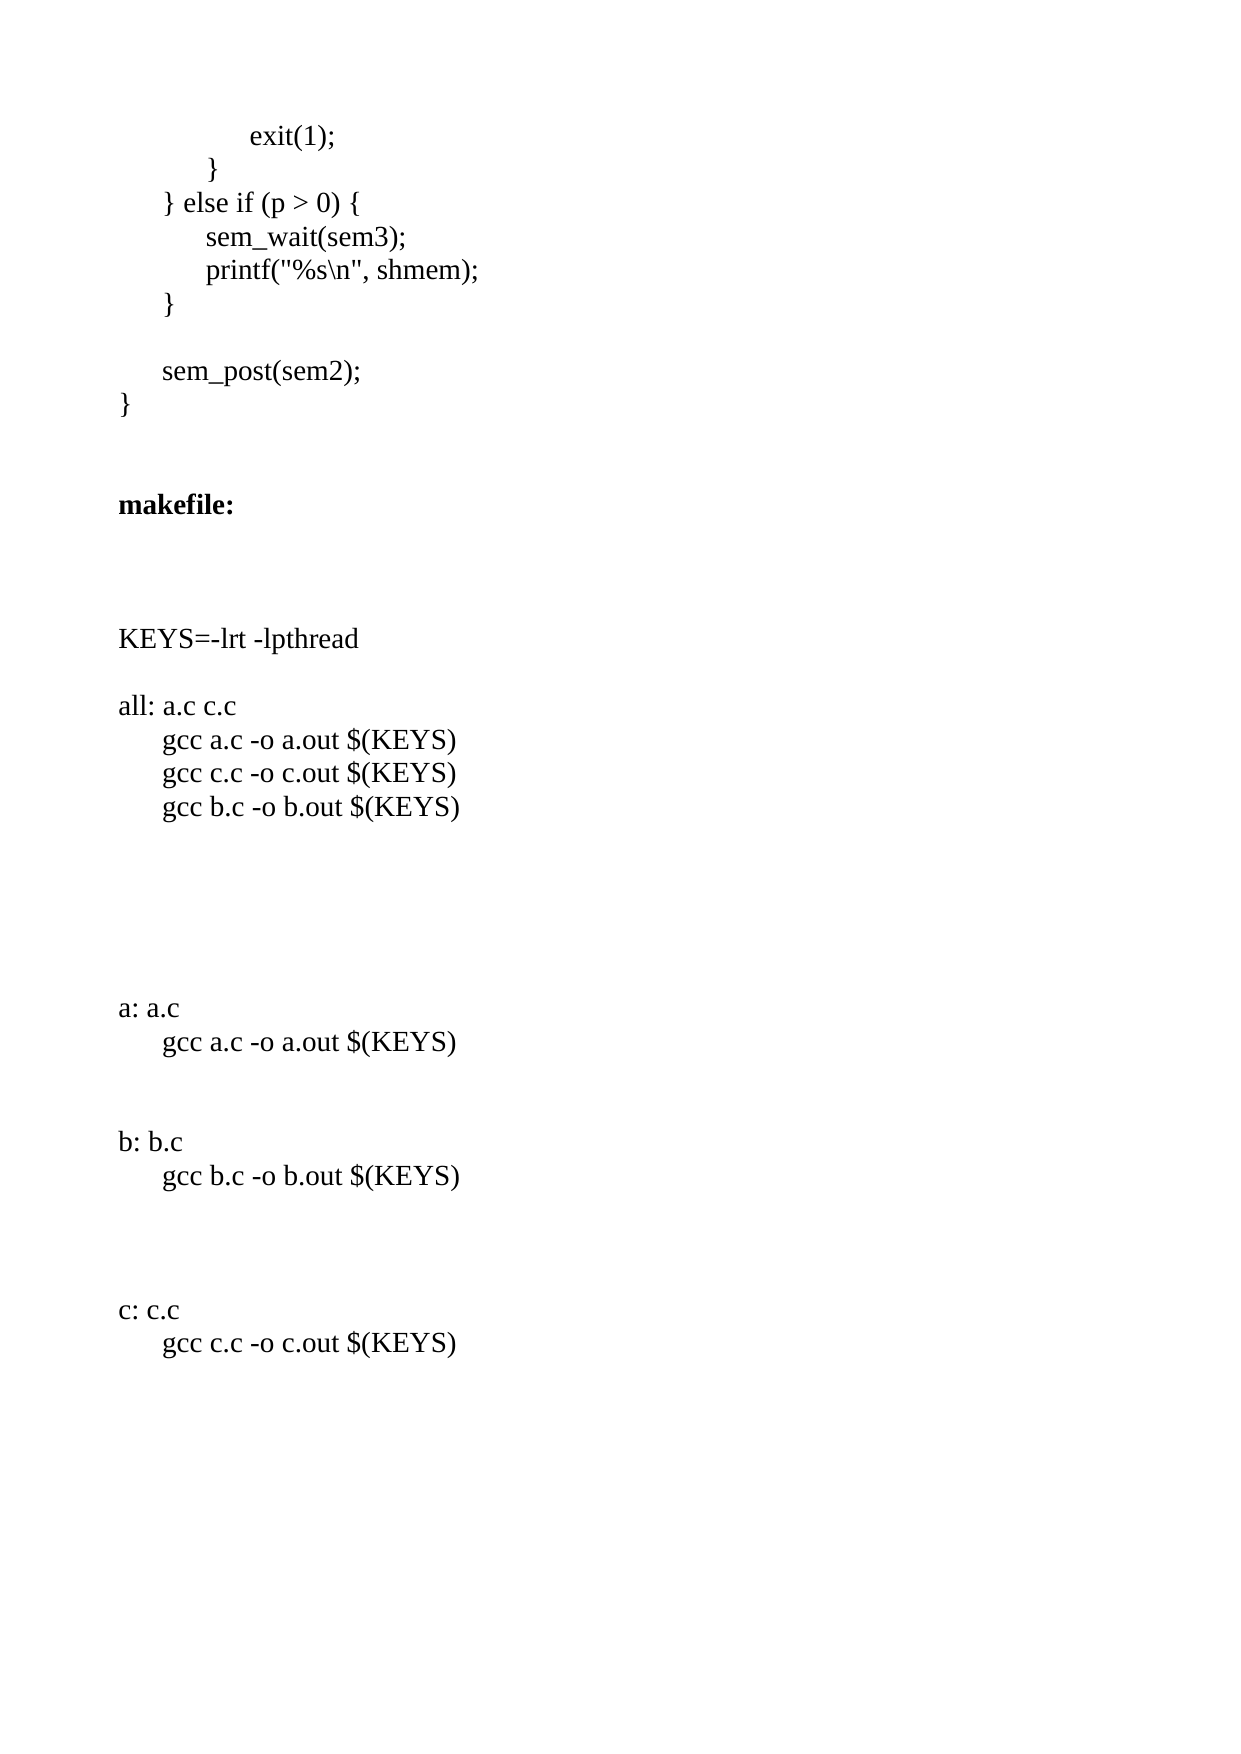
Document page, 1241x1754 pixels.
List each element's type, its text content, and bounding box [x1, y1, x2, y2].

text } [118, 386, 1122, 420]
text printf("%s\n", shmem); [118, 252, 1122, 286]
text gcc a.c -o a.out $(KEYS) [118, 1024, 1122, 1057]
text } [118, 152, 1122, 185]
text } [118, 286, 1122, 319]
text b: b.c [118, 1124, 1122, 1158]
text exit(1); [118, 118, 1122, 152]
text KEYS=-lrt -lpthread [118, 621, 1122, 655]
text gcc c.c -o c.out $(KEYS) [118, 1326, 1122, 1359]
text gcc b.c -o b.out $(KEYS) [118, 1158, 1122, 1191]
text c: c.c [118, 1292, 1122, 1326]
text gcc c.c -o c.out $(KEYS) [118, 755, 1122, 789]
text a: a.c [118, 990, 1122, 1024]
text gcc a.c -o a.out $(KEYS) [118, 722, 1122, 755]
text sem_wait(sem3); [118, 219, 1122, 252]
text } else if (p > 0) { [118, 185, 1122, 219]
text makefile: [118, 487, 1122, 521]
text sem_post(sem2); [118, 353, 1122, 386]
text gcc b.c -o b.out $(KEYS) [118, 789, 1122, 822]
text all: a.c c.c [118, 688, 1122, 722]
